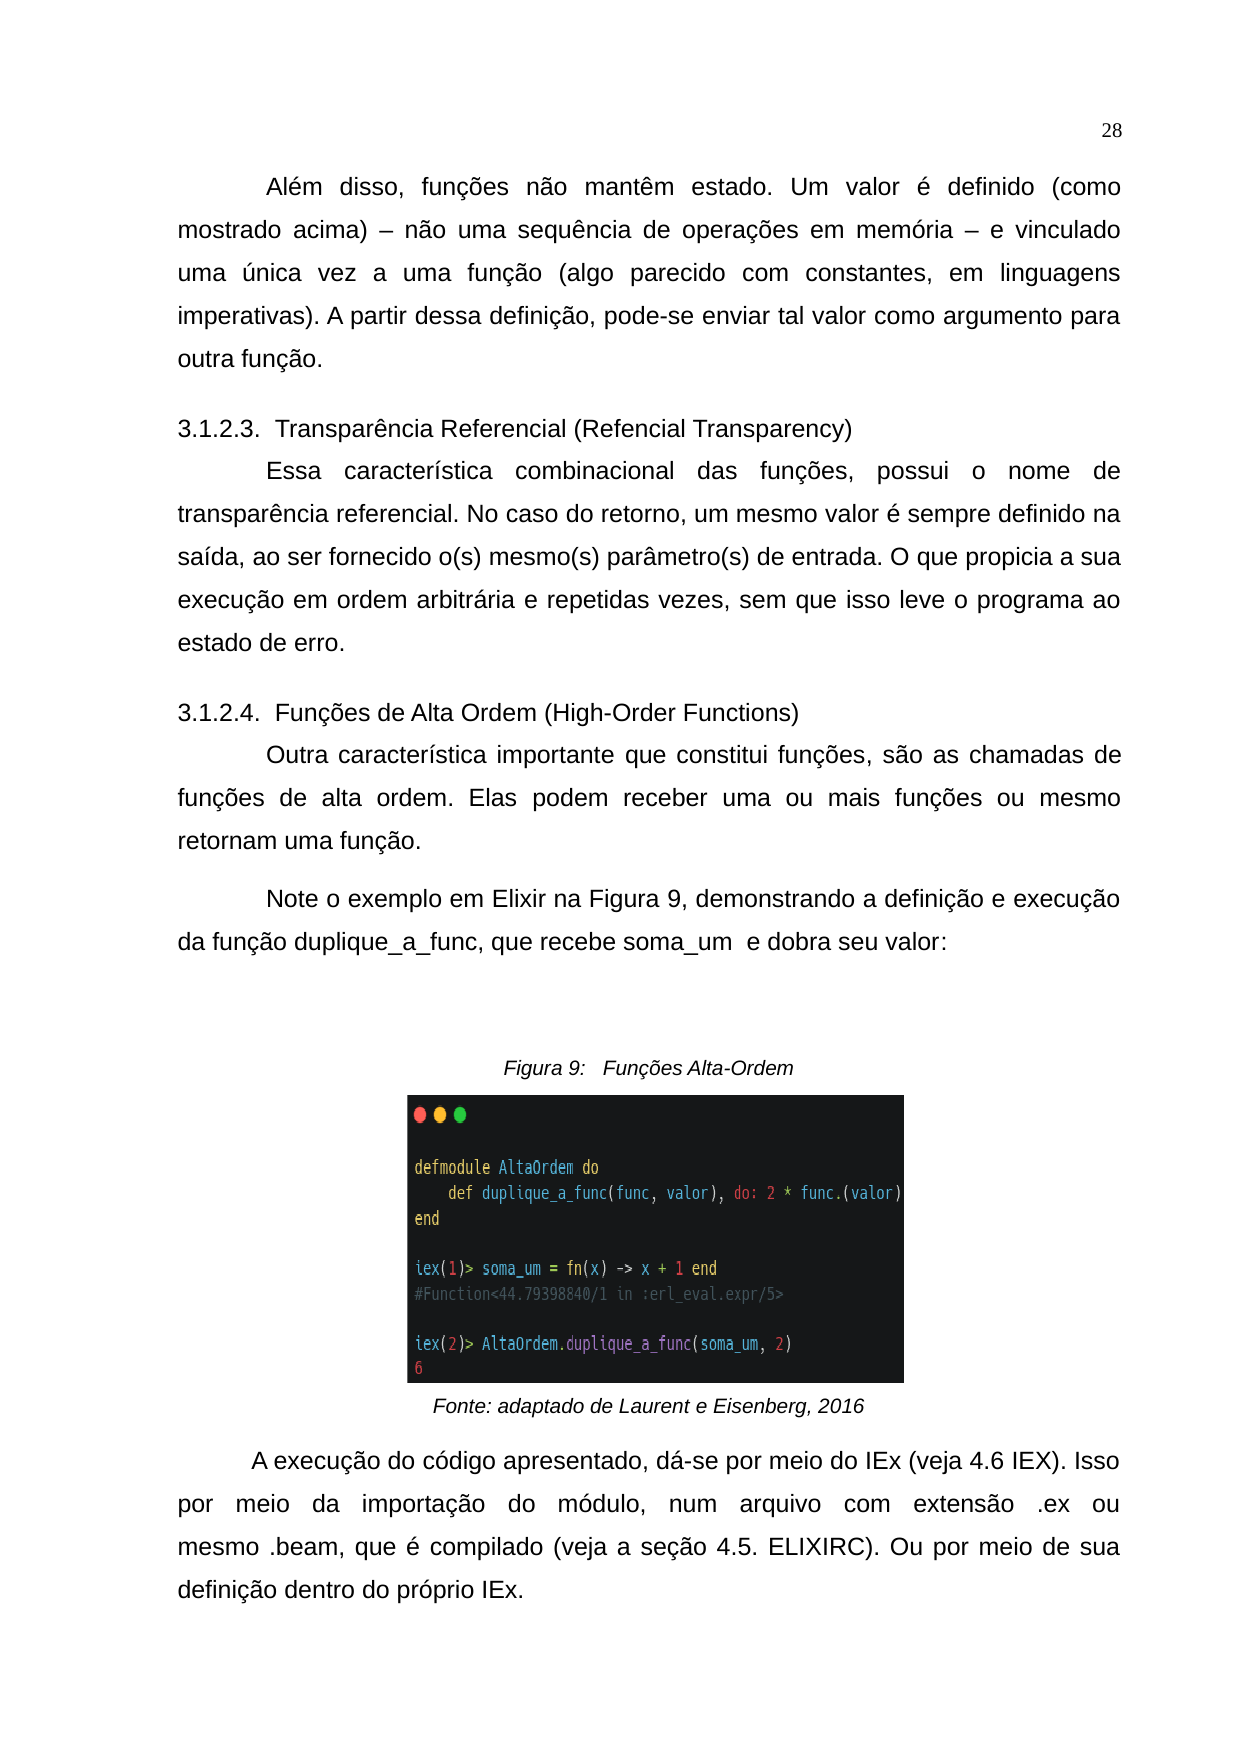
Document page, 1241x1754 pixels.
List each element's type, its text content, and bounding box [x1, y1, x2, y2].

text Fonte: adaptado de Laurent e Eisenberg, 2016 [383, 1098, 917, 1418]
subtitle Transparência Referencial (Refencial Transparency) [177, 414, 1122, 443]
text Figura 9: Funções Alta-Ordem [383, 1056, 917, 1098]
text A execução do código apresentado, dá-se por meio do IEx (veja 4.6 IEX). Isso por meio da importação do módulo, num arquivo com extensão .ex ou mesmo .beam, que é compilado (veja a seção 4.5. ELIXIRC). Ou por meio de sua definição dentro do próprio IEx. [177, 1446, 1122, 1604]
picture [407, 1095, 904, 1383]
text Outra característica importante que constitui funções, são as chamadas de funções de alta ordem. Elas podem receber uma ou mais funções ou mesmo retornam uma função. [177, 739, 1122, 854]
subtitle Funções de Alta Ordem (High-Order Functions) [177, 698, 1122, 727]
text Além disso, funções não mantêm estado. Um valor é definido (como mostrado acima) – não uma sequência de operações em memória – e vinculado uma única vez a uma função (algo parecido com constantes, em linguagens imperativas). A partir dessa definição, pode-se enviar tal valor como argumento para outra função. [177, 172, 1122, 373]
text Essa característica combinacional das funções, possui o nome de transparência referencial. No caso do retorno, um mesmo valor é sempre definido na saída, ao ser fornecido o(s) mesmo(s) parâmetro(s) de entrada. O que propicia a sua execução em ordem arbitrária e repetidas vezes, sem que isso leve o programa ao estado de erro. [177, 456, 1122, 657]
text Note o exemplo em Elixir na Figura 9, demonstrando a definição e execução da função duplique_a_func, que recebe soma_um e dobra seu valor: [177, 883, 1122, 955]
